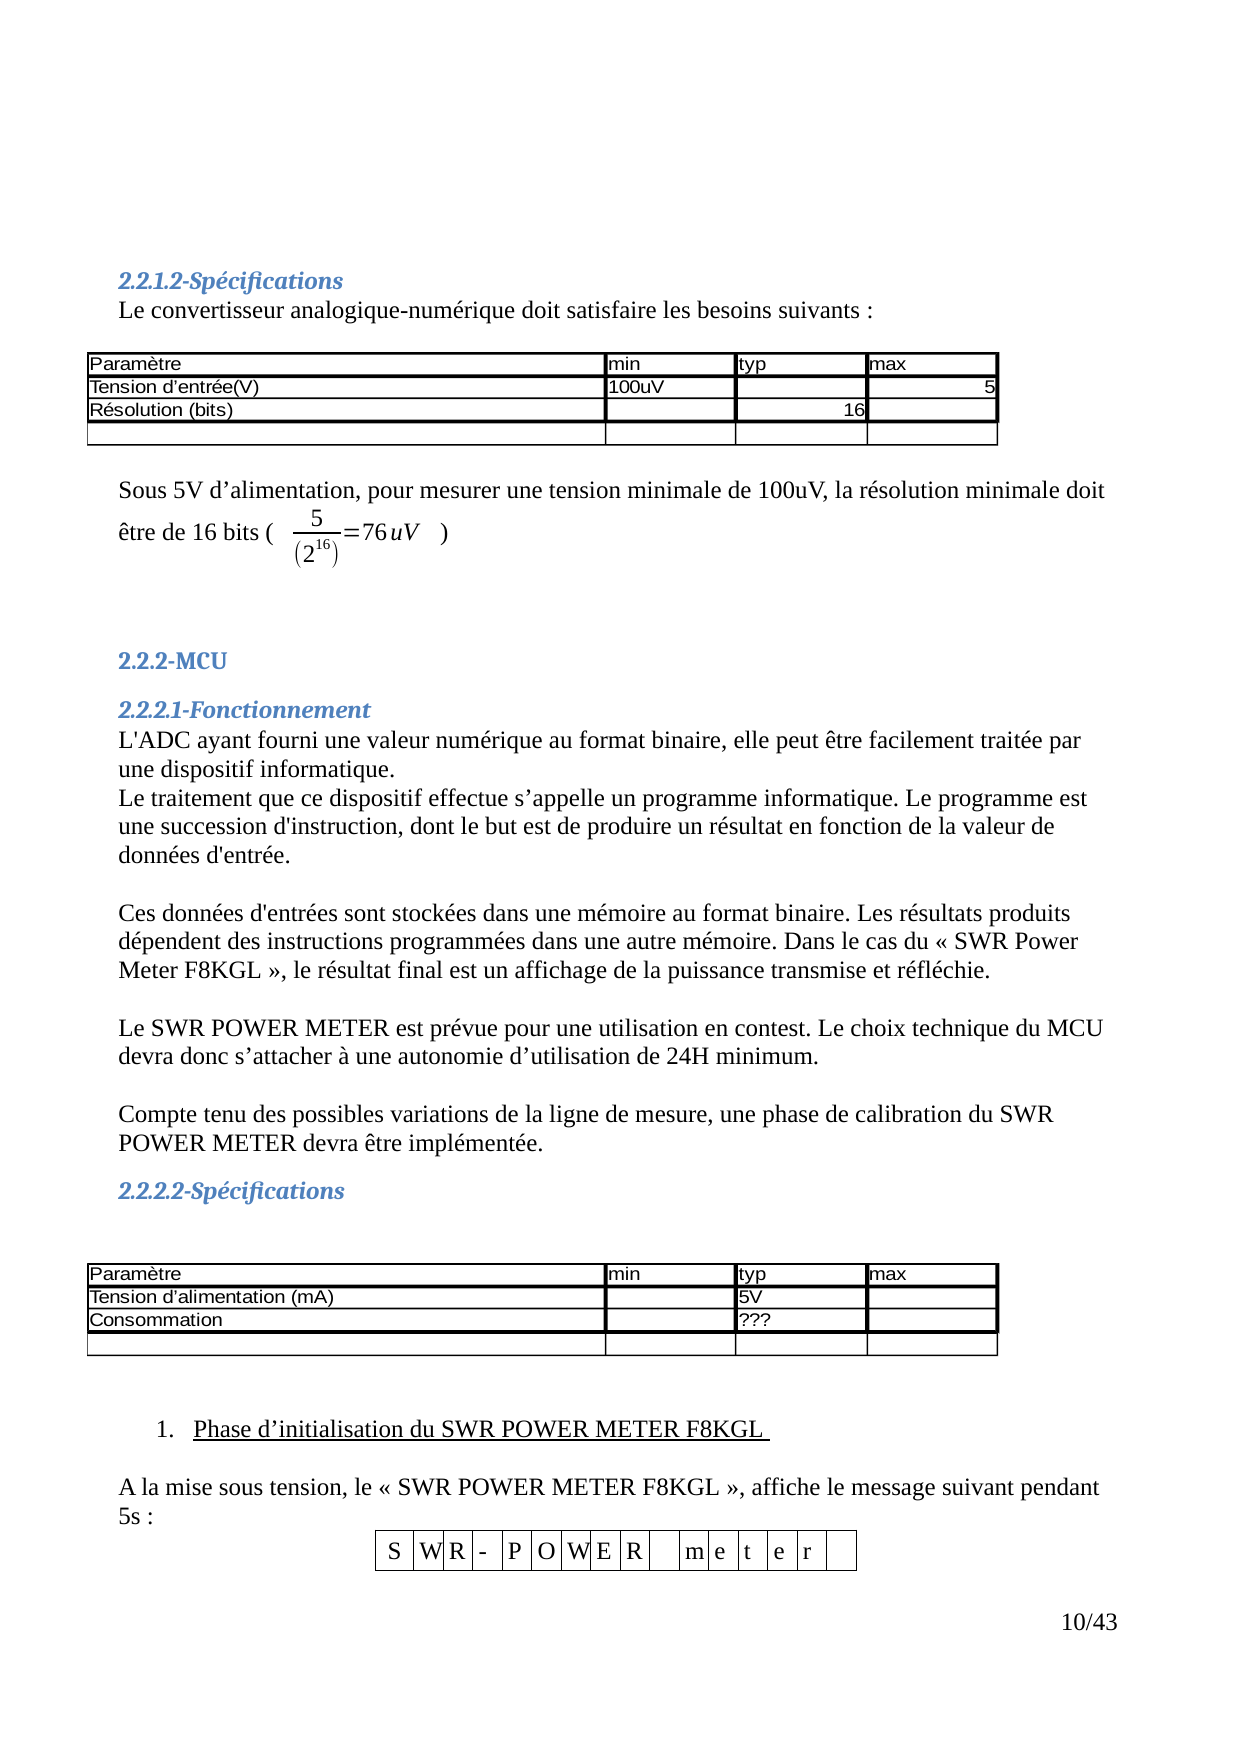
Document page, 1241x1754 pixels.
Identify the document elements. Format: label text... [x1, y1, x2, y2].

text A la mise sous tension, le « SWR POWER METER F8KGL », affiche le message suivant pendant 5s : [118, 1472, 1122, 1529]
table_header O [532, 1531, 561, 1570]
text Sous 5V d’alimentation, pour mesurer une tension minimale de 100uV, la résolution minimale doit être de 16 bits () [118, 475, 1122, 568]
subtitle 2.2.2.1-Fonctionnement [118, 696, 1122, 725]
table_header W [414, 1531, 443, 1570]
text Ces données d'entrées sont stockées dans une mémoire au format binaire. Les résultats produits dépendent des instructions programmées dans une autre mémoire. Dans le cas du « SWR Power Meter F8KGL », le résultat final est un affichage de la puissance transmise et réfléchie. [118, 898, 1122, 984]
subtitle 2.2.1.2-Spécifications [118, 267, 1122, 296]
subtitle 2.2.2-MCU [118, 647, 1122, 676]
table_header - [473, 1531, 502, 1570]
table_header E [591, 1531, 620, 1570]
text L'ADC ayant fourni une valeur numérique au format binaire, elle peut être facilement traitée par une dispositif informatique. [118, 725, 1122, 783]
table_header [827, 1531, 856, 1570]
text Compte tenu des possibles variations de la ligne de mesure, une phase de calibration du SWR POWER METER devra être implémentée. [118, 1099, 1122, 1156]
subtitle 2.2.2.2-Spécifications [118, 1177, 1122, 1206]
table_header r [798, 1531, 826, 1570]
table_header e [768, 1531, 797, 1570]
table_header m [680, 1531, 708, 1570]
table_header R [621, 1531, 649, 1570]
text Le traitement que ce dispositif effectue s’appelle un programme informatique. Le programme est une succession d'instruction, dont le but est de produire un résultat en fonction de la valeur de données d'entrée. [118, 783, 1122, 869]
table_header t [739, 1531, 767, 1570]
text Le SWR POWER METER est prévue pour une utilisation en contest. Le choix technique du MCU devra donc s’attacher à une autonomie d’utilisation de 24H minimum. [118, 1013, 1122, 1070]
table_header S [376, 1531, 413, 1570]
table_header e [709, 1531, 738, 1570]
list Phase d’initialisation du SWR POWER METER F8KGL [156, 1414, 1122, 1443]
text Le convertisseur analogique-numérique doit satisfaire les besoins suivants : [118, 296, 1122, 324]
table_header P [503, 1531, 531, 1570]
table_header [650, 1531, 679, 1570]
table_header W [562, 1531, 590, 1570]
table_header R [444, 1531, 472, 1570]
